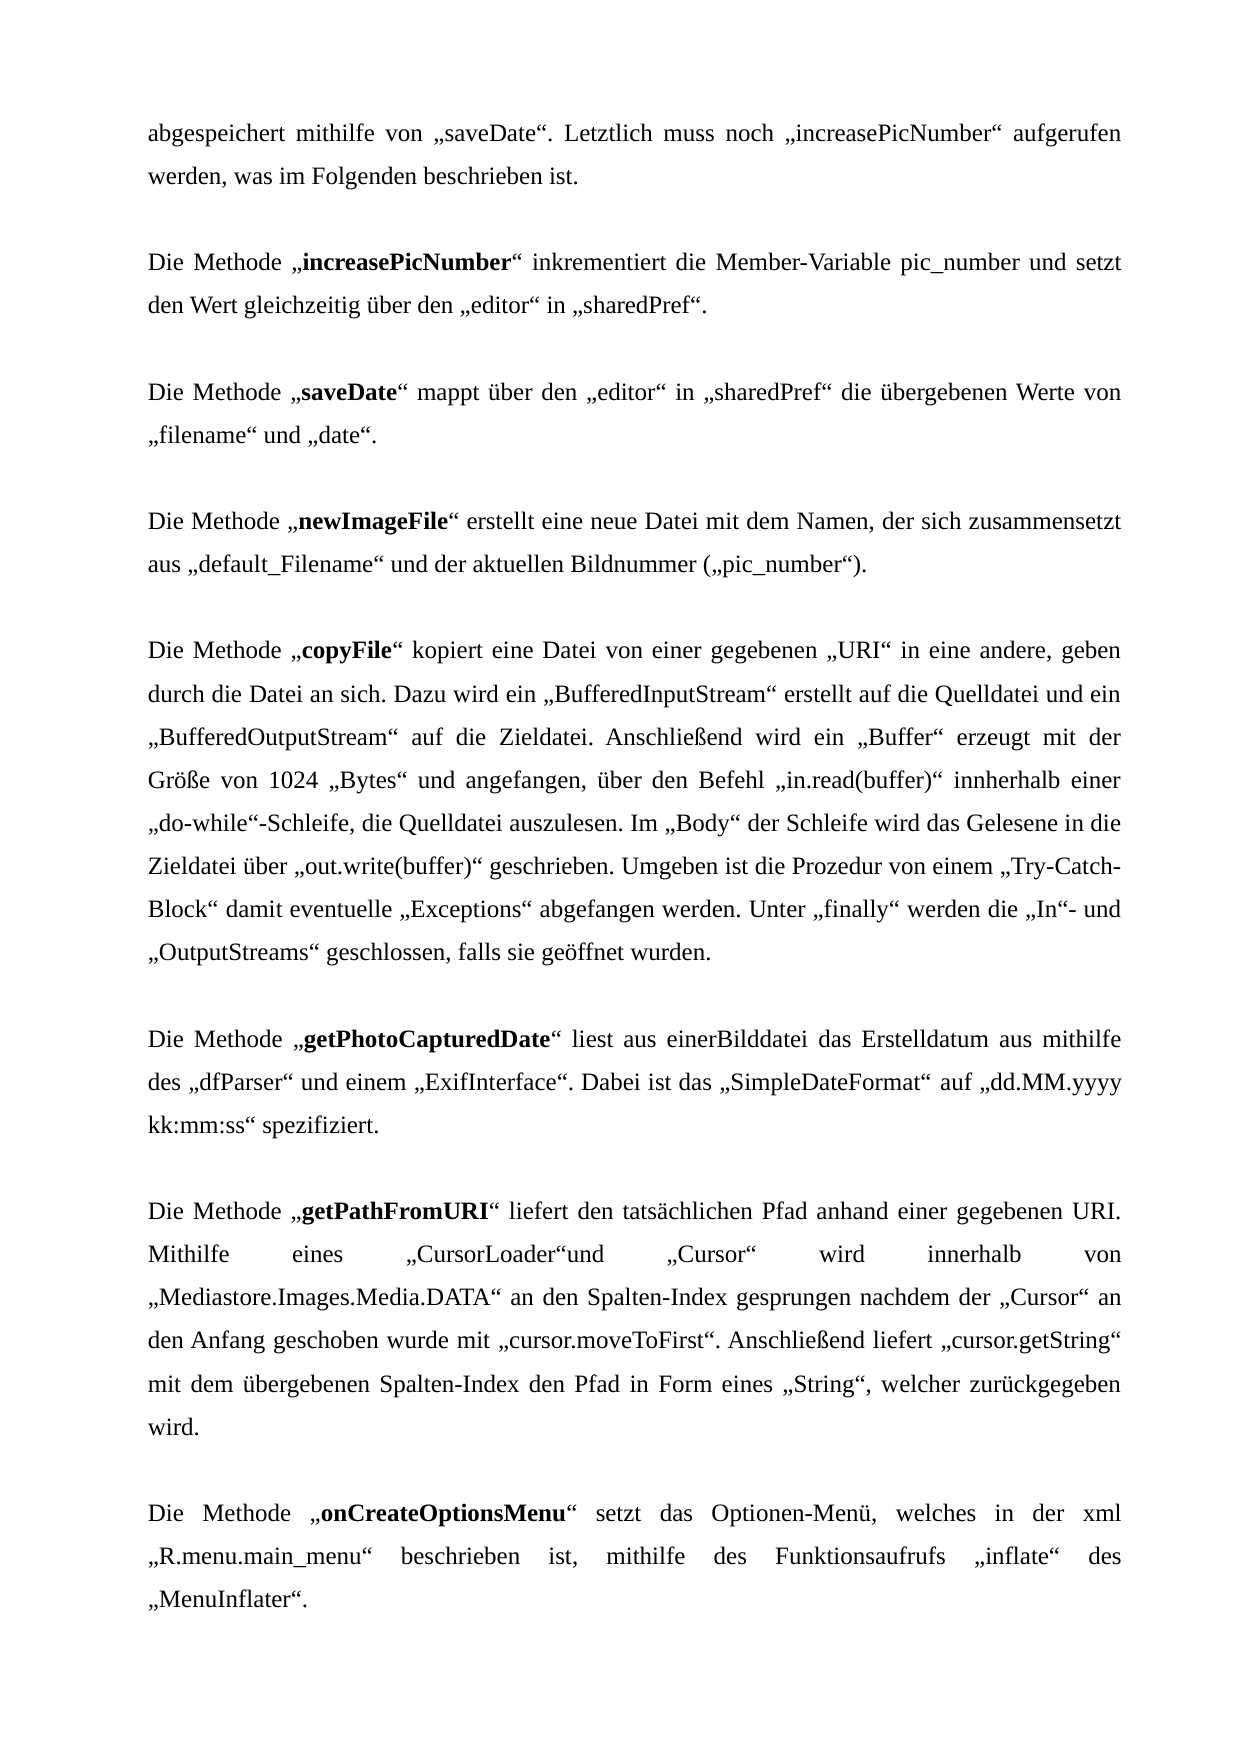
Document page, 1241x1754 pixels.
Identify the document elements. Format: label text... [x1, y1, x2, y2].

text abgespeichert mithilfe von „saveDate“. Letztlich muss noch „increasePicNumber“ aufgerufen werden, was im Folgenden beschrieben ist. [148, 118, 1122, 190]
text Die Methode „getPathFromURI“ liefert den tatsächlichen Pfad anhand einer gegebenen URI. Mithilfe eines „CursorLoader“und „Cursor“ wird innerhalb von „Mediastore.Images.Media.DATA“ an den Spalten-Index gesprungen nachdem der „Cursor“ an den Anfang geschoben wurde mit „cursor.moveToFirst“. Anschließend liefert „cursor.getString“ mit dem übergebenen Spalten-Index den Pfad in Form eines „String“, welcher zurückgegeben wird. [148, 1196, 1122, 1441]
text Die Methode „saveDate“ mappt über den „editor“ in „sharedPref“ die übergebenen Werte von „filename“ und „date“. [148, 377, 1122, 449]
text Die Methode „getPhotoCapturedDate“ liest aus einerBilddatei das Erstelldatum aus mithilfe des „dfParser“ und einem „ExifInterface“. Dabei ist das „SimpleDateFormat“ auf „dd.MM.yyyy kk:mm:ss“ spezifiziert. [148, 1024, 1122, 1139]
text Die Methode „newImageFile“ erstellt eine neue Datei mit dem Namen, der sich zusammensetzt aus „default_Filename“ und der aktuellen Bildnummer („pic_number“). [148, 506, 1122, 578]
text Die Methode „copyFile“ kopiert eine Datei von einer gegebenen „URI“ in eine andere, geben durch die Datei an sich. Dazu wird ein „BufferedInputStream“ erstellt auf die Quelldatei und ein „BufferedOutputStream“ auf die Zieldatei. Anschließend wird ein „Buffer“ erzeugt mit der Größe von 1024 „Bytes“ und angefangen, über den Befehl „in.read(buffer)“ innherhalb einer „do-while“-Schleife, die Quelldatei auszulesen. Im „Body“ der Schleife wird das Gelesene in die Zieldatei über „out.write(buffer)“ geschrieben. Umgeben ist die Prozedur von einem „Try-Catch-Block“ damit eventuelle „Exceptions“ abgefangen werden. Unter „finally“ werden die „In“- und „OutputStreams“ geschlossen, falls sie geöffnet wurden. [148, 636, 1122, 966]
text Die Methode „onCreateOptionsMenu“ setzt das Optionen-Menü, welches in der xml „R.menu.main_menu“ beschrieben ist, mithilfe des Funktionsaufrufs „inflate“ des „MenuInflater“. [148, 1498, 1122, 1613]
text Die Methode „increasePicNumber“ inkrementiert die Member-Variable pic_number und setzt den Wert gleichzeitig über den „editor“ in „sharedPref“. [148, 247, 1122, 319]
